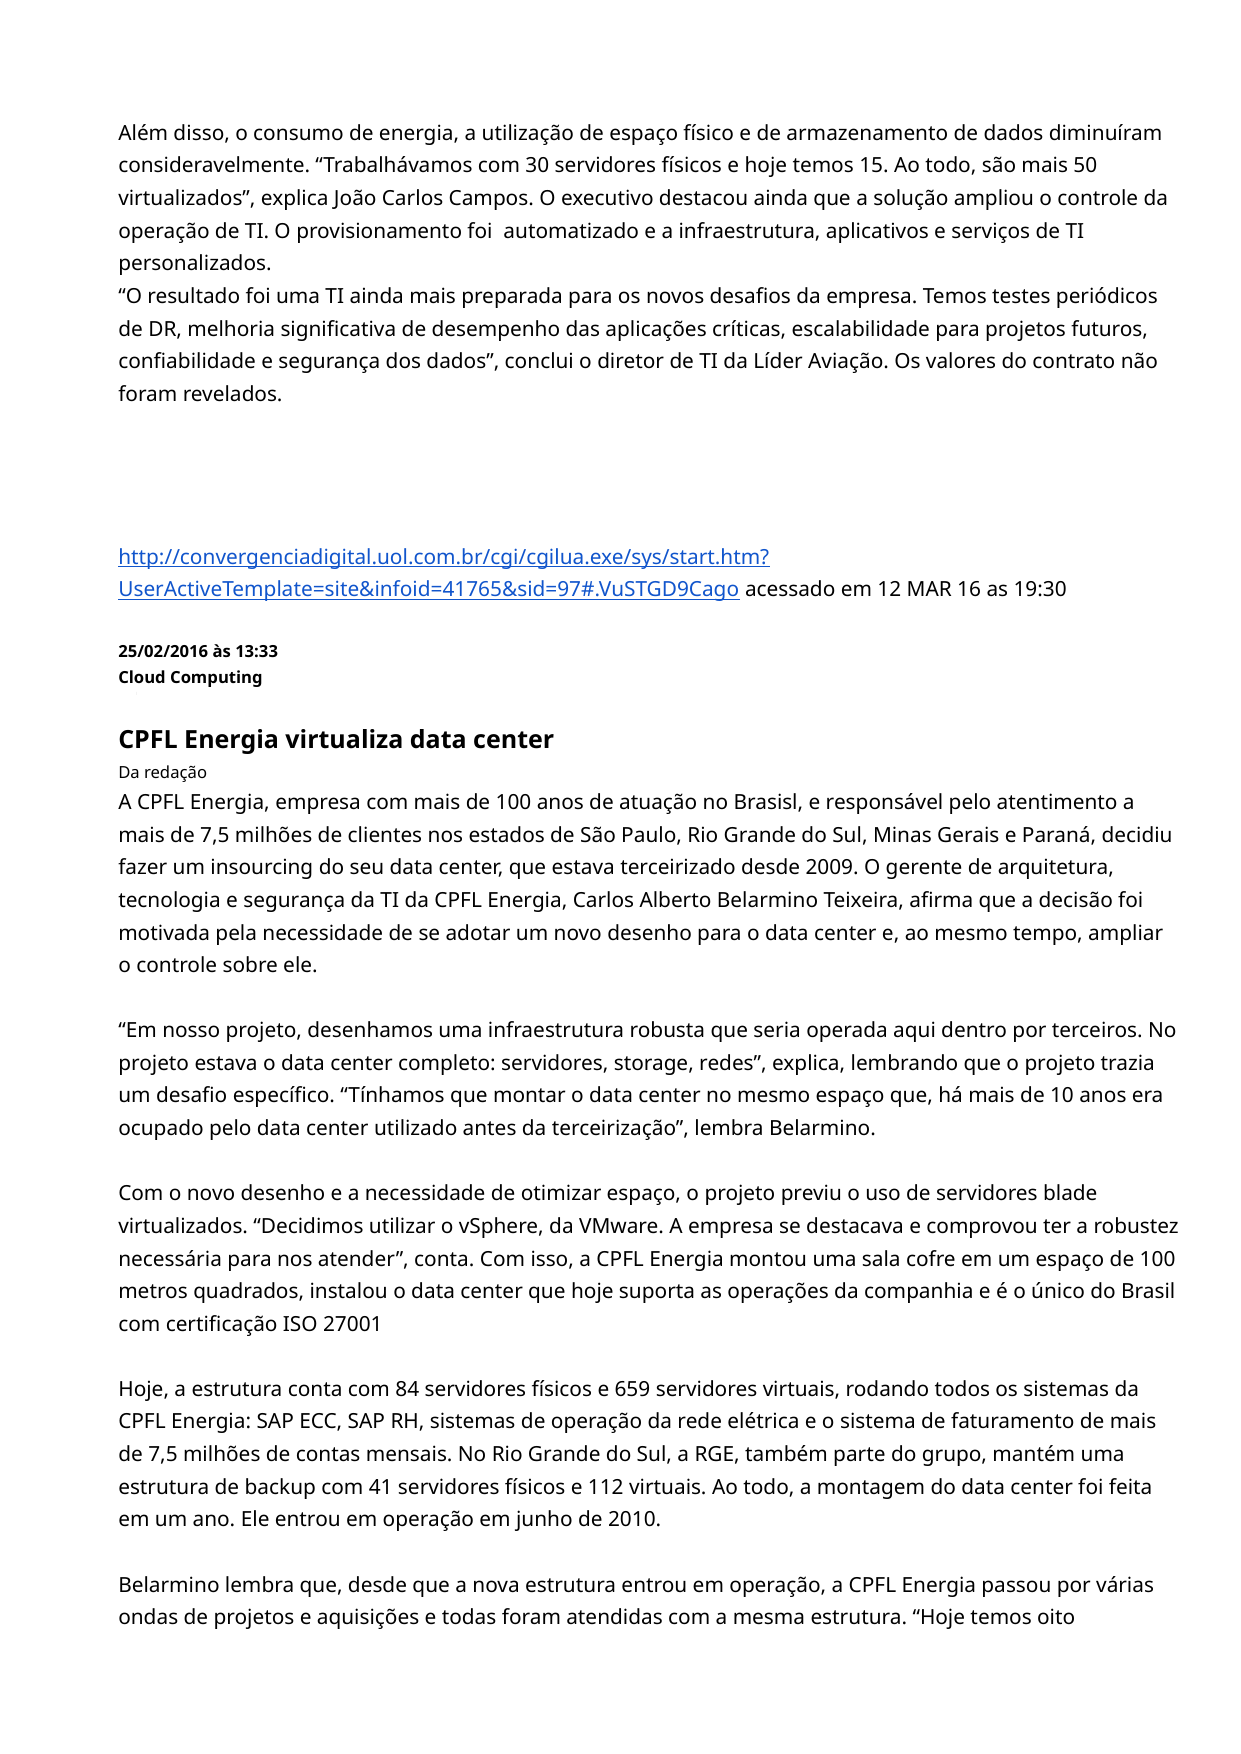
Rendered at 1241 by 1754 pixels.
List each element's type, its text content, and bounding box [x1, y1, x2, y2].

text 25/02/2016 às 13:33 [118, 640, 1181, 662]
text “O resultado foi uma TI ainda mais preparada para os novos desafios da empresa. Temos testes periódicos de DR, melhoria significativa de desempenho das aplicações críticas, escalabilidade para projetos futuros, confiabilidade e segurança dos dados”, conclui o diretor de TI da Líder Aviação. Os valores do contrato não foram revelados. [118, 281, 1181, 407]
text http://convergenciadigital.uol.com.br/cgi/cgilua.exe/sys/start.htm?UserActiveTemplate=site&infoid=41765&sid=97#.VuSTGD9Cago acessado em 12 MAR 16 as 19:30 [118, 542, 1181, 603]
text Belarmino lembra que, desde que a nova estrutura entrou em operação, a CPFL Energia passou por várias ondas de projetos e aquisições e todas foram atendidas com a mesma estrutura. “Hoje temos oito [118, 1570, 1181, 1631]
text A CPFL Energia, empresa com mais de 100 anos de atuação no Brasisl, e responsável pelo atentimento a mais de 7,5 milhões de clientes nos estados de São Paulo, Rio Grande do Sul, Minas Gerais e Paraná, decidiu fazer um insourcing do seu data center, que estava terceirizado desde 2009. O gerente de arquitetura, tecnologia e segurança da TI da CPFL Energia, Carlos Alberto Belarmino Teixeira, afirma que a decisão foi motivada pela necessidade de se adotar um novo desenho para o data center e, ao mesmo tempo, ampliar o controle sobre ele. [118, 787, 1181, 979]
text Com o novo desenho e a necessidade de otimizar espaço, o projeto previu o uso de servidores blade virtualizados. “Decidimos utilizar o vSphere, da VMware. A empresa se destacava e comprovou ter a robustez necessária para nos atender”, conta. Com isso, a CPFL Energia montou uma sala cofre em um espaço de 100 metros quadrados, instalou o data center que hoje suporta as operações da companhia e é o único do Brasil com certificação ISO 27001 [118, 1178, 1181, 1337]
text CPFL Energia virtualiza data center [118, 722, 1181, 756]
text Cloud Computing [118, 666, 1181, 688]
text Além disso, o consumo de energia, a utilização de espaço físico e de armazenamento de dados diminuíram consideravelmente. “Trabalhávamos com 30 servidores físicos e hoje temos 15. Ao todo, são mais 50 virtualizados”, explica João Carlos Campos. O executivo destacou ainda que a solução ampliou o controle da operação de TI. O provisionamento foi automatizado e a infraestrutura, aplicativos e serviços de TI personalizados. [118, 118, 1181, 277]
text Da redação [118, 761, 1181, 784]
text Hoje, a estrutura conta com 84 servidores físicos e 659 servidores virtuais, rodando todos os sistemas da CPFL Energia: SAP ECC, SAP RH, sistemas de operação da rede elétrica e o sistema de faturamento de mais de 7,5 milhões de contas mensais. No Rio Grande do Sul, a RGE, também parte do grupo, mantém uma estrutura de backup com 41 servidores físicos e 112 virtuais. Ao todo, a montagem do data center foi feita em um ano. Ele entrou em operação em junho de 2010. [118, 1374, 1181, 1533]
text “Em nosso projeto, desenhamos uma infraestrutura robusta que seria operada aqui dentro por terceiros. No projeto estava o data center completo: servidores, storage, redes”, explica, lembrando que o projeto trazia um desafio específico. “Tínhamos que montar o data center no mesmo espaço que, há mais de 10 anos era ocupado pelo data center utilizado antes da terceirização”, lembra Belarmino. [118, 1015, 1181, 1142]
